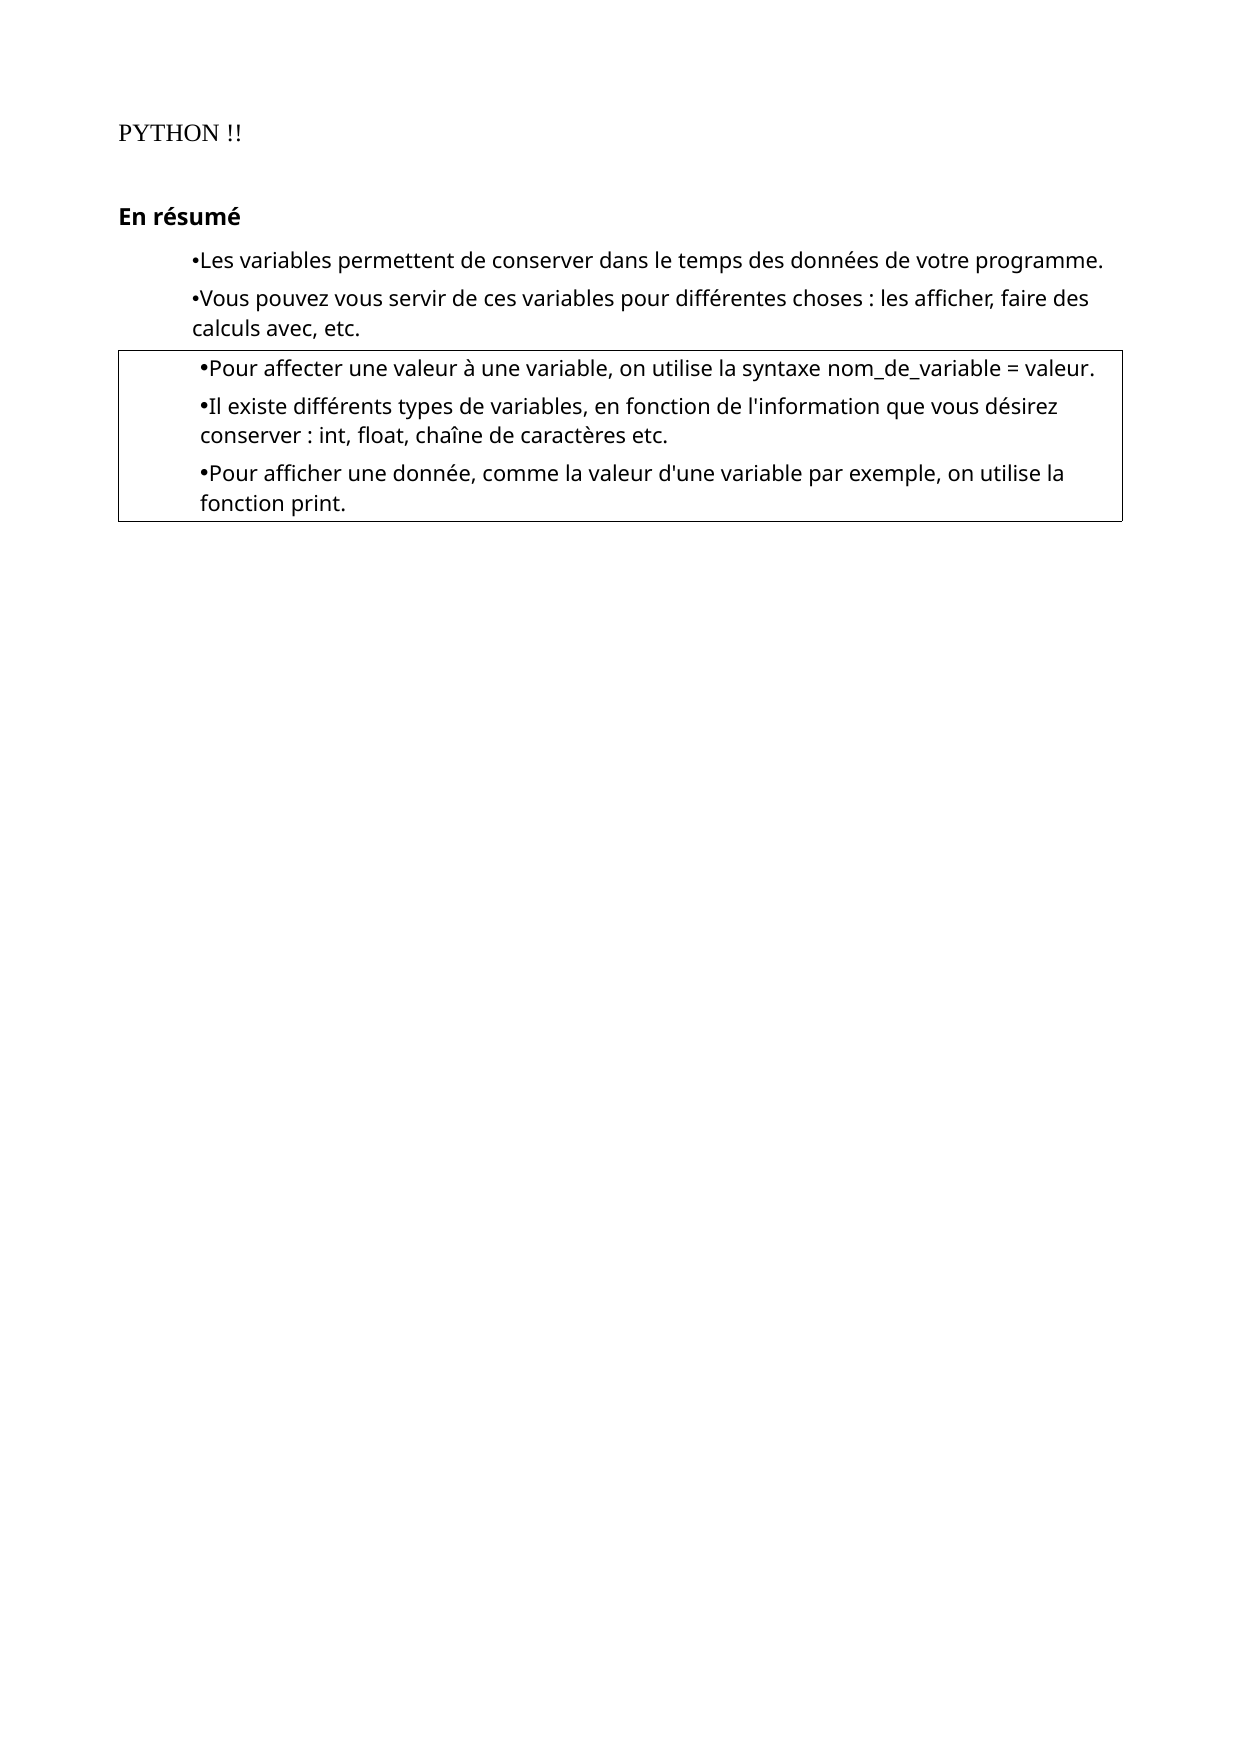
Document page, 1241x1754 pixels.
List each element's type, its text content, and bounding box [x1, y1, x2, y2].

list Il existe différents types de variables, en fonction de l'information que vous désirez conserver : int, float, chaîne de caractères etc. [119, 388, 1122, 450]
list Pour affecter une valeur à une variable, on utilise la syntaxe nom_de_variable = valeur. [119, 351, 1122, 383]
text PYTHON !! [118, 118, 1122, 147]
list Pour afficher une donnée, comme la valeur d'une variable par exemple, on utilise la fonction print. [119, 455, 1122, 521]
subtitle En résumé [118, 201, 1122, 233]
list Les variables permettent de conserver dans le temps des données de votre programme. [118, 245, 1122, 275]
list Vous pouvez vous servir de ces variables pour différentes choses : les afficher, faire des calculs avec, etc. [118, 283, 1122, 342]
